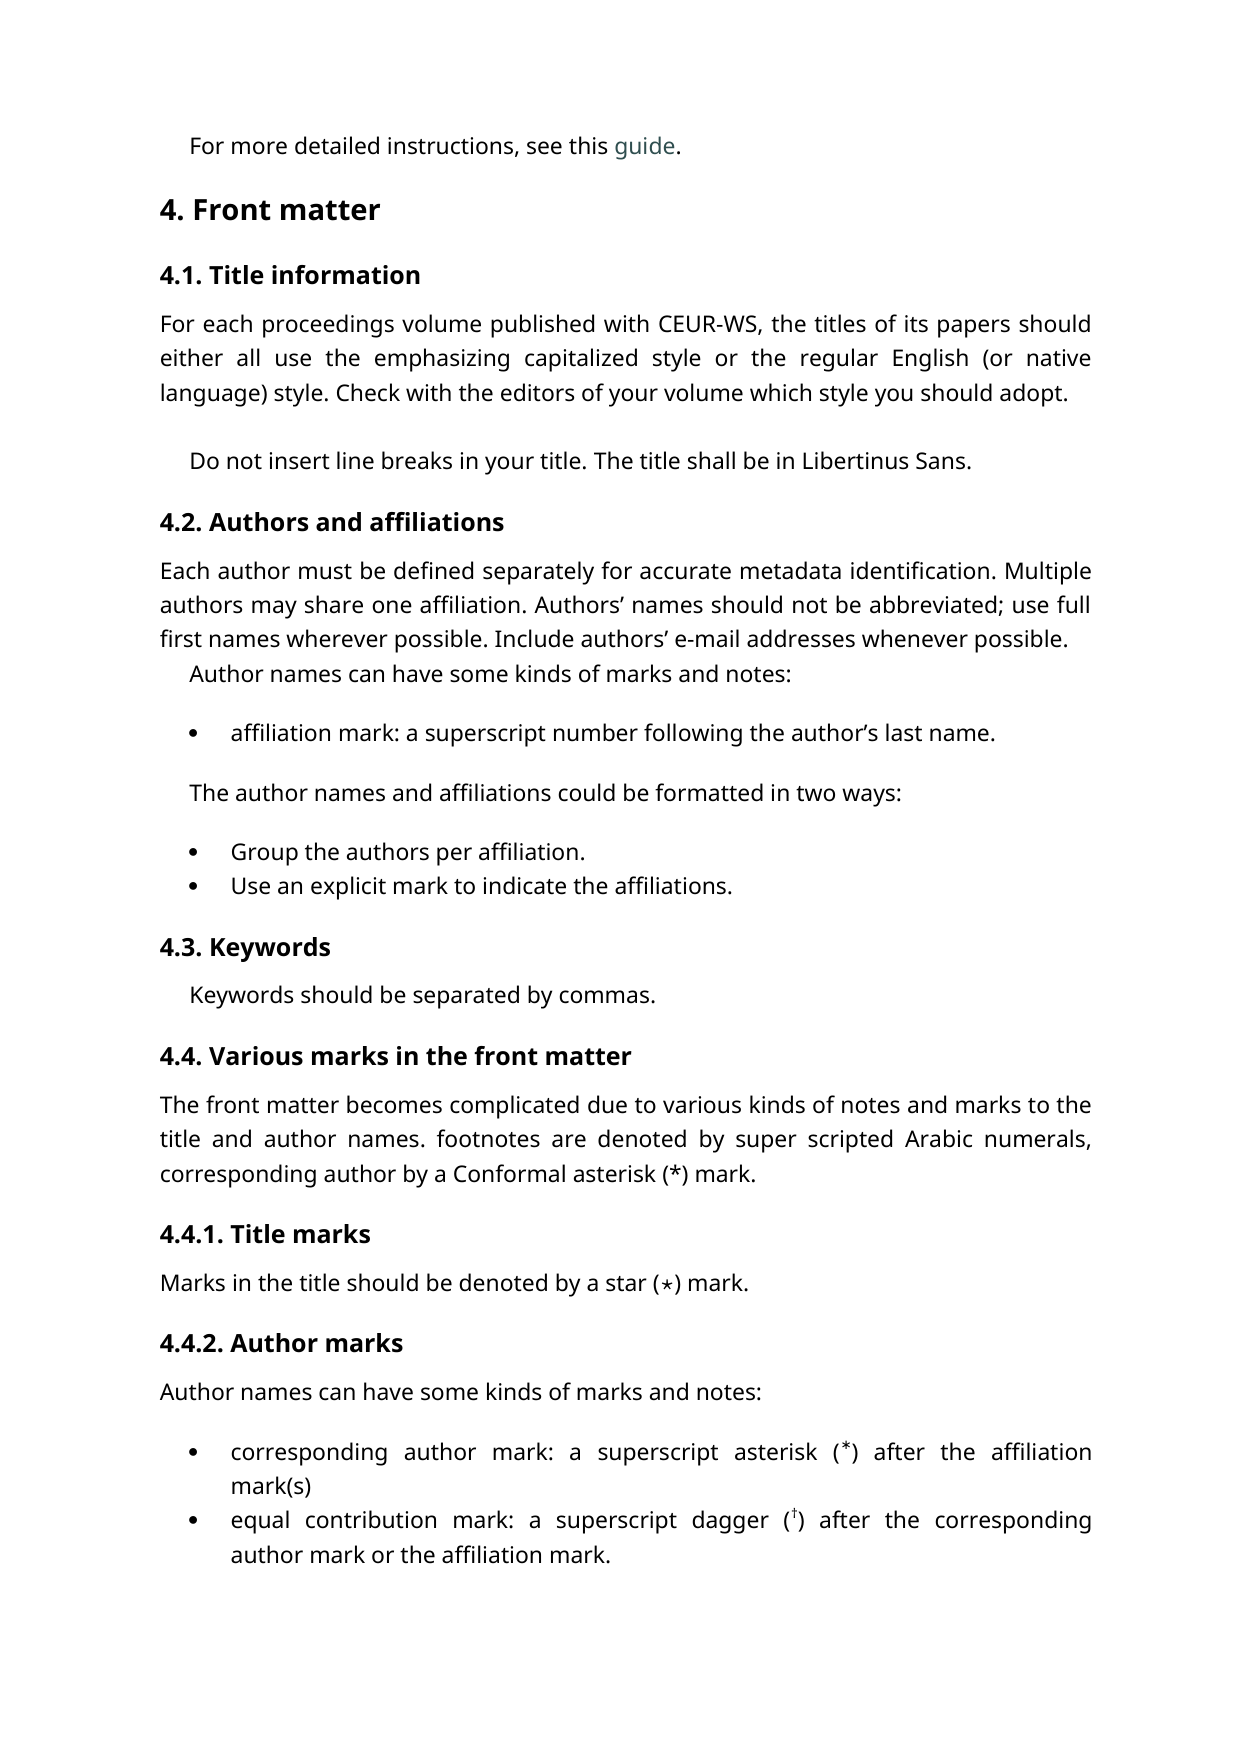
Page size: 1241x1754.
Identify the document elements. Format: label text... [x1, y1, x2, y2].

subtitle Various marks in the front matter [159, 1039, 1093, 1073]
text Keywords should be separated by commas. [159, 979, 1093, 1011]
text The front matter becomes complicated due to various kinds of notes and marks to the title and author names. footnotes are denoted by super scripted Arabic numerals, corresponding author by a Conformal asterisk (*) mark. [159, 1089, 1093, 1189]
list affiliation mark: a superscript number following the author’s last name. [189, 717, 1093, 748]
list Group the authors per affiliation. [189, 836, 1093, 867]
list equal contribution mark: a superscript dagger (†) after the corresponding author mark or the affiliation mark. [189, 1504, 1093, 1570]
subtitle Author marks [159, 1326, 1093, 1360]
text The author names and affiliations could be formatted in two ways: [159, 776, 1093, 808]
subtitle Keywords [159, 929, 1093, 964]
subtitle Title information [159, 258, 1093, 292]
text Marks in the title should be denoted by a star (⋆) mark. [159, 1267, 1093, 1298]
text For more detailed instructions, see this guide. [159, 130, 1093, 161]
subtitle Title marks [159, 1217, 1093, 1251]
subtitle Authors and affiliations [159, 505, 1093, 539]
list Use an explicit mark to indicate the affiliations. [189, 870, 1093, 901]
subtitle Front matter [159, 189, 1093, 229]
text For each proceedings volume published with CEUR-WS, the titles of its papers should either all use the emphasizing capitalized style or the regular English (or native language) style. Check with the editors of your volume which style you should adopt. [159, 308, 1093, 408]
text Author names can have some kinds of marks and notes: [159, 658, 1093, 689]
text Do not insert line breaks in your title. The title shall be in Libertinus Sans. [159, 445, 1093, 477]
text Each author must be defined separately for accurate metadata identification. Multiple authors may share one affiliation. Authors’ names should not be abbreviated; use full first names wherever possible. Include authors’ e-mail addresses whenever possible. [159, 554, 1093, 654]
list corresponding author mark: a superscript asterisk (∗) after the affiliation mark(s) [189, 1435, 1093, 1501]
text Author names can have some kinds of marks and notes: [159, 1376, 1093, 1407]
